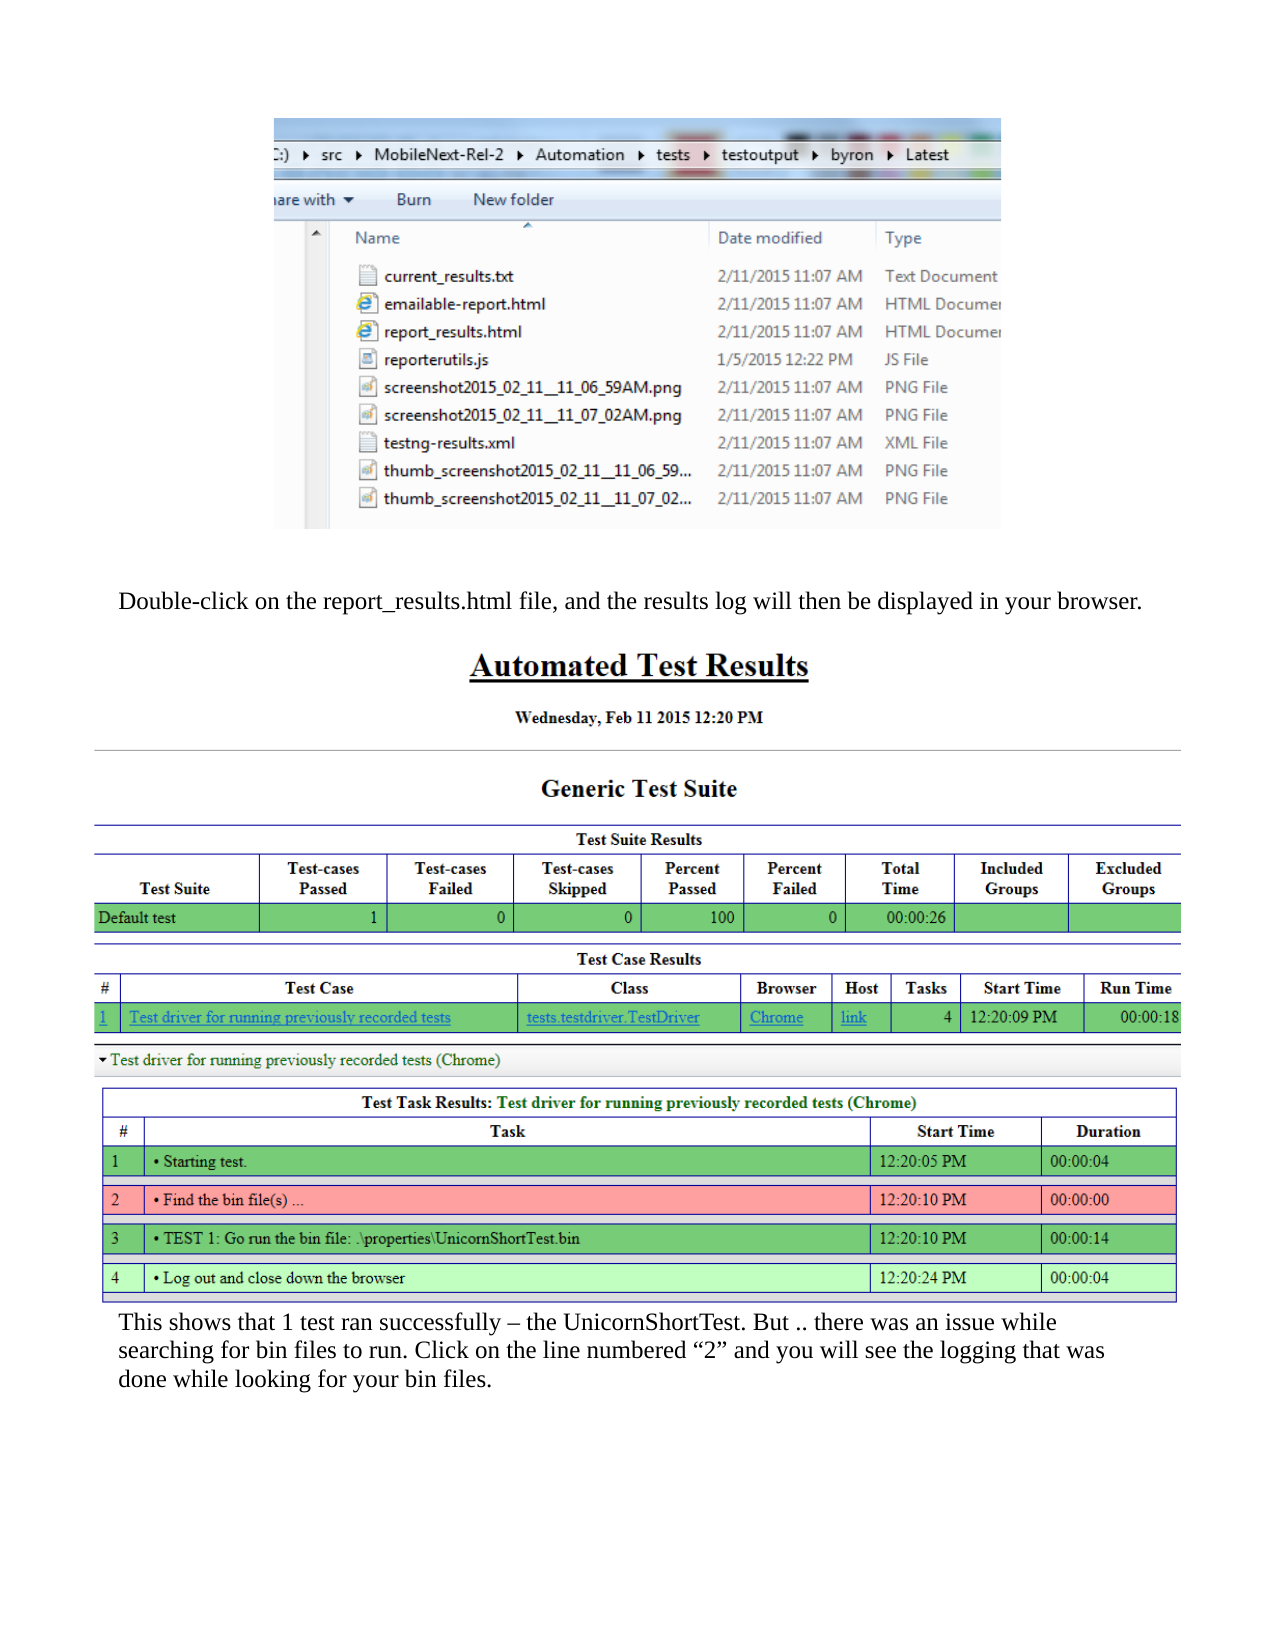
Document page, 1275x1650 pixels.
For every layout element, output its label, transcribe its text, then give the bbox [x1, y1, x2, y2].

text Double-click on the report_results.html file, and the results log will then be displayed in your browser. [118, 586, 1157, 615]
text This shows that 1 test ran successfully – the UnicornShortTest. But .. there was an issue while searching for bin files to run. Click on the line numbered “2” and you will see the logging that was done while looking for your bin files. [118, 1307, 1157, 1393]
